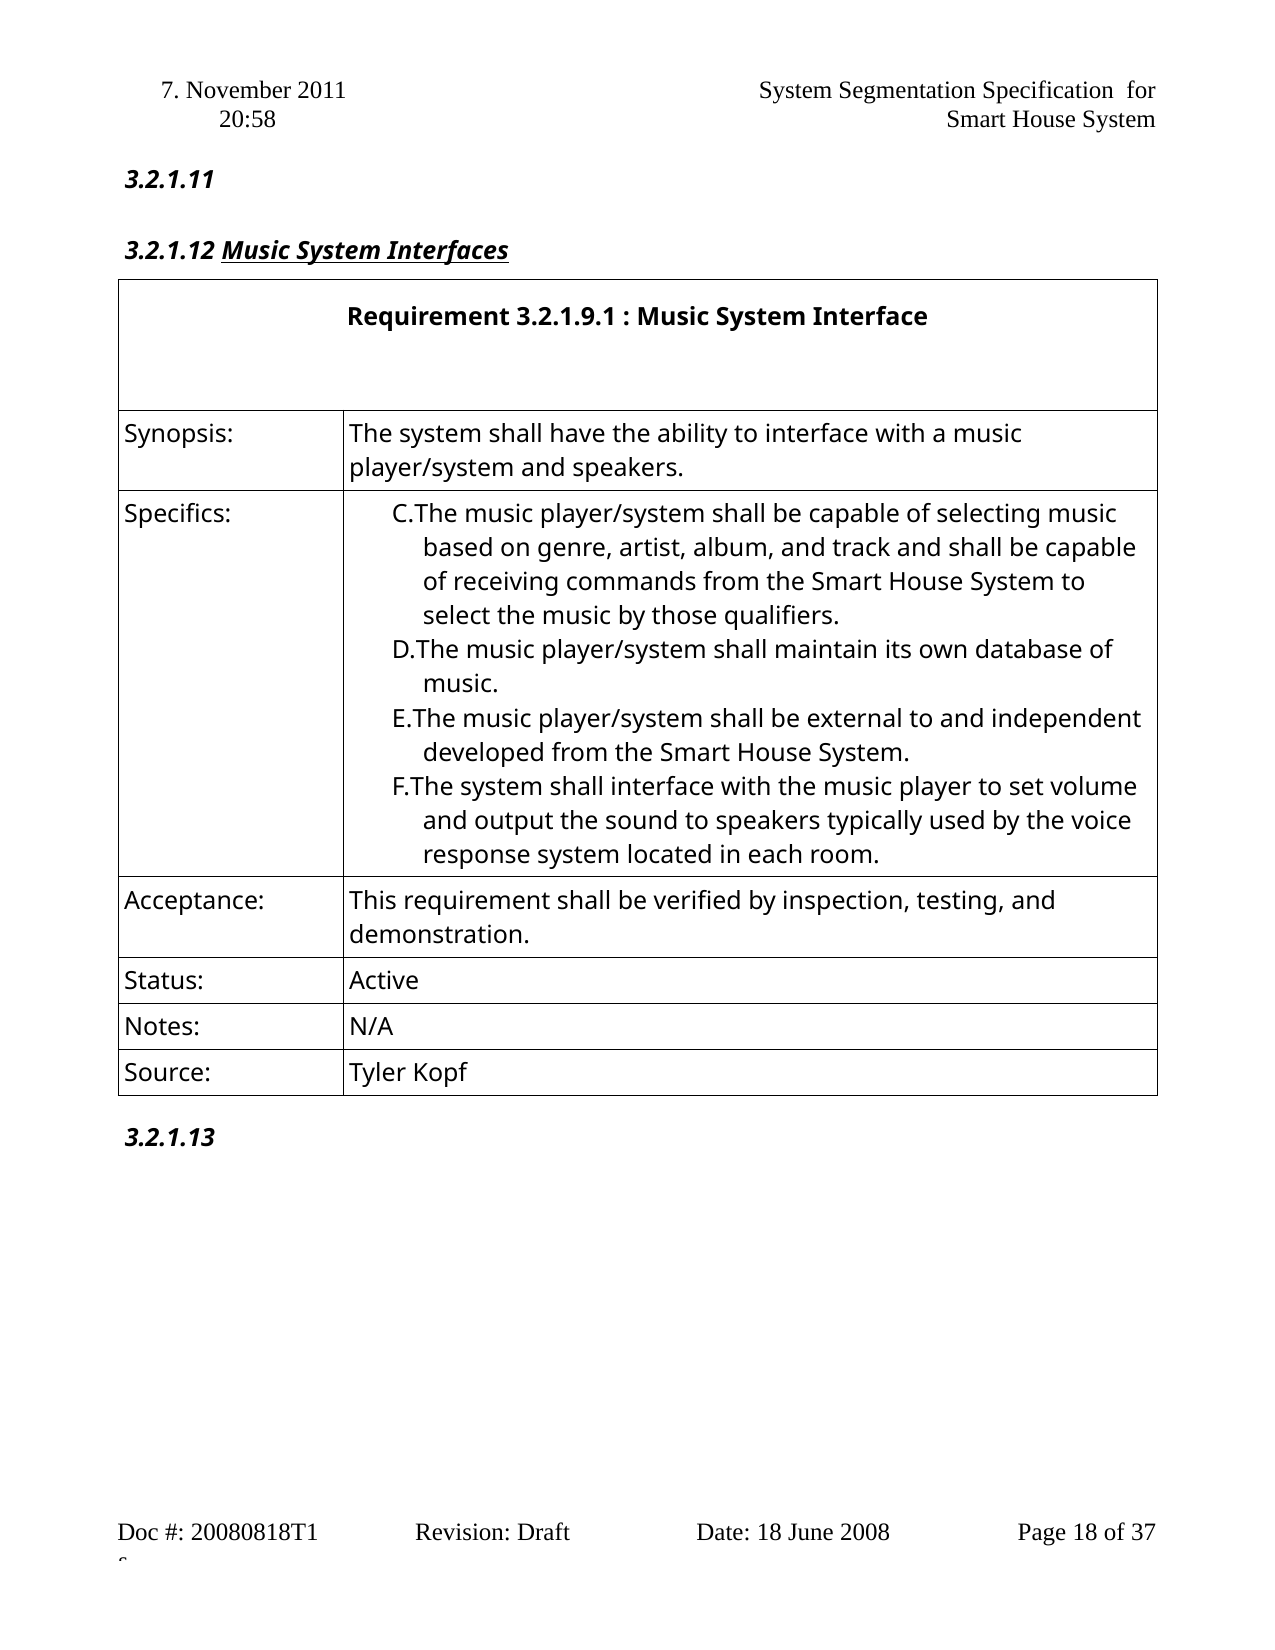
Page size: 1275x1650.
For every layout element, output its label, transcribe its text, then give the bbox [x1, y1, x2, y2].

table_cell The music player/system shall be capable of selecting music based on genre, artist, album, and track and shall be capable of receiving commands from the Smart House System to select the music by those qualifiers. The music player/system shall maintain its own database of music. The music player/system shall be external to and independent developed from the Smart House System. The system shall interface with the music player to set volume and output the sound to speakers typically used by the voice response system located in each room. [344, 491, 1157, 876]
table_cell Active [344, 958, 1157, 1002]
table_cell Notes: [119, 1004, 343, 1048]
subtitle Music System Interfaces [118, 233, 1157, 267]
table_cell This requirement shall be verified by inspection, testing, and demonstration. [344, 877, 1157, 956]
table_cell N/A [344, 1004, 1157, 1048]
table_cell Acceptance: [119, 877, 343, 956]
table_cell Synopsis: [119, 411, 343, 489]
table_cell Specifics: [119, 491, 343, 876]
table_header Requirement 3.2.1.9.1 : Music System Interface [119, 280, 1157, 409]
table_cell The system shall have the ability to interface with a music player/system and speakers. [344, 411, 1157, 489]
table_cell Tyler Kopf [344, 1050, 1157, 1094]
table_cell Source: [119, 1050, 343, 1094]
table_cell Status: [119, 958, 343, 1002]
